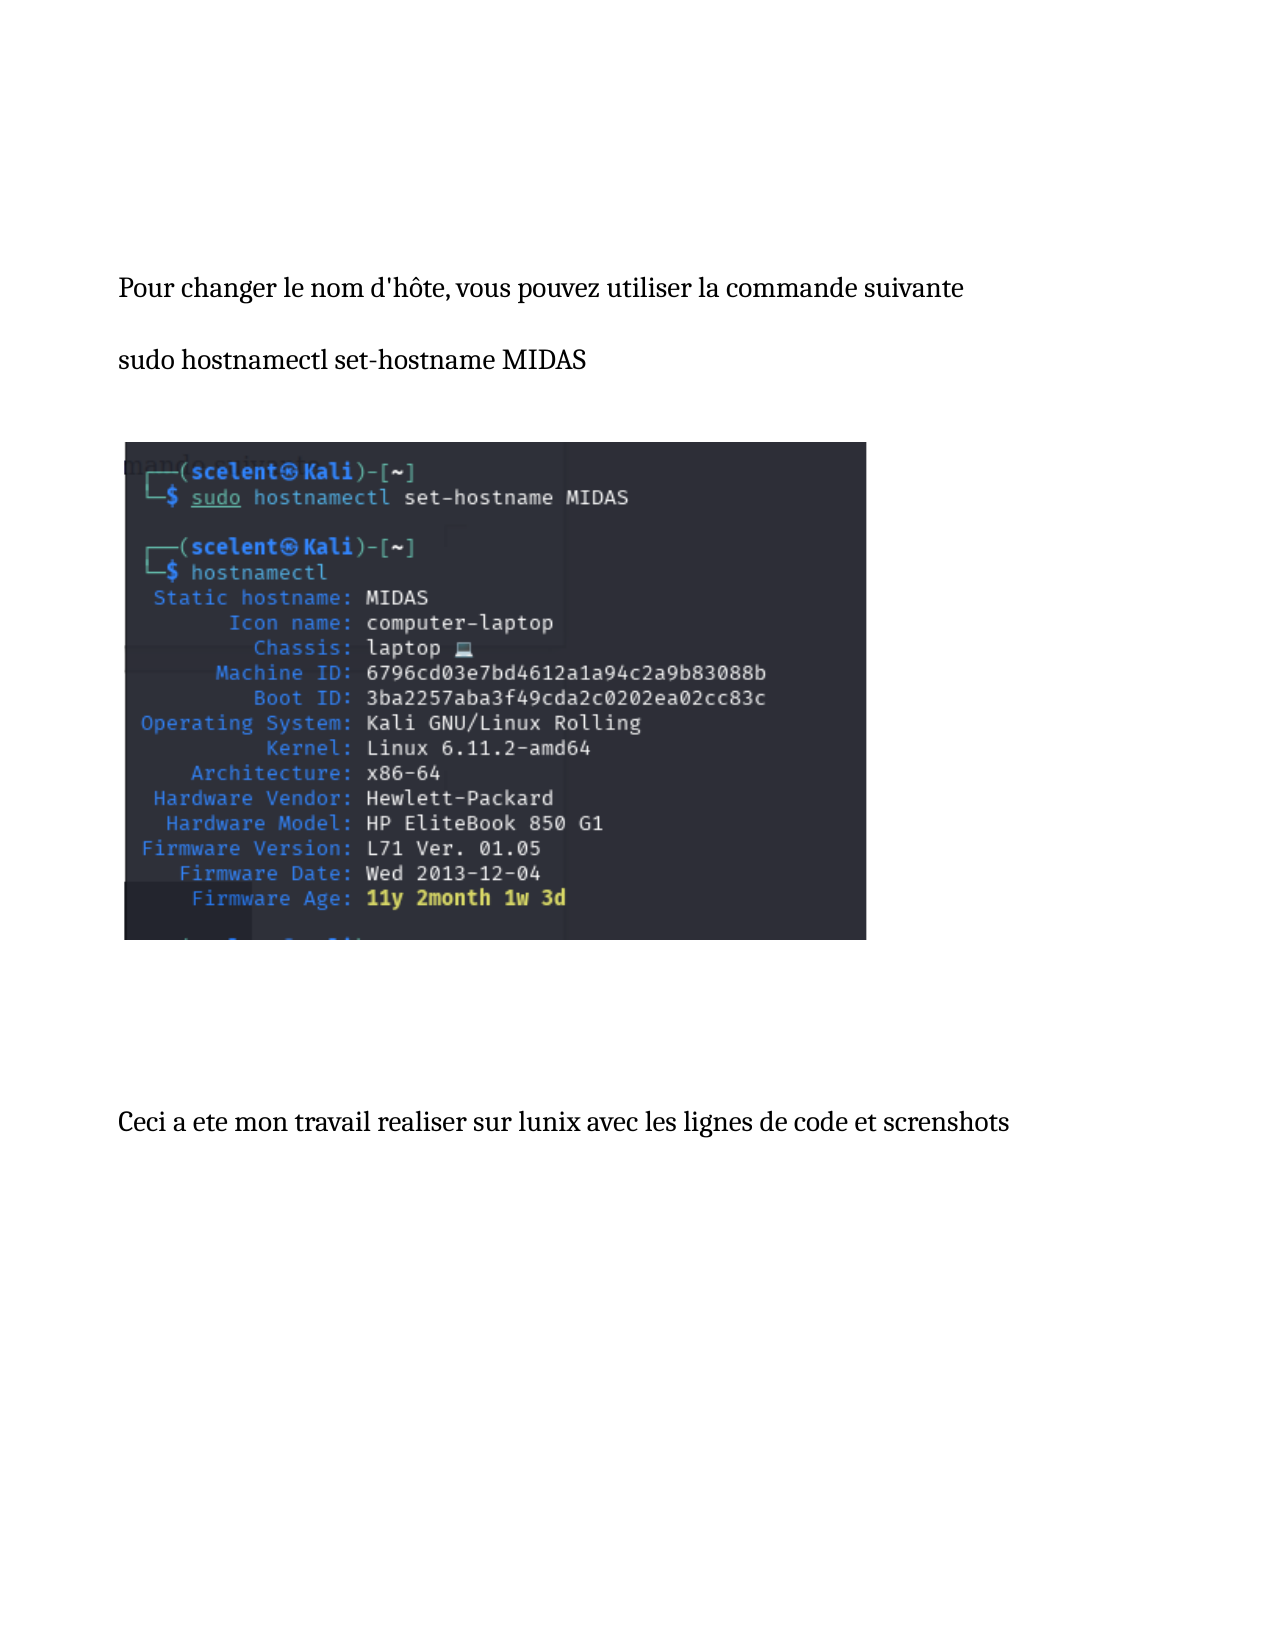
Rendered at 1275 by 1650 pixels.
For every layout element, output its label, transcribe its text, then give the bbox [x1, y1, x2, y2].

text Ceci a ete mon travail realiser sur lunix avec les lignes de code et screnshots [118, 1105, 1157, 1139]
text sudo hostnamectl set-hostname MIDAS [118, 343, 1157, 377]
picture [124, 442, 867, 940]
text Pour changer le nom d'hôte, vous pouvez utiliser la commande suivante [118, 271, 1157, 305]
